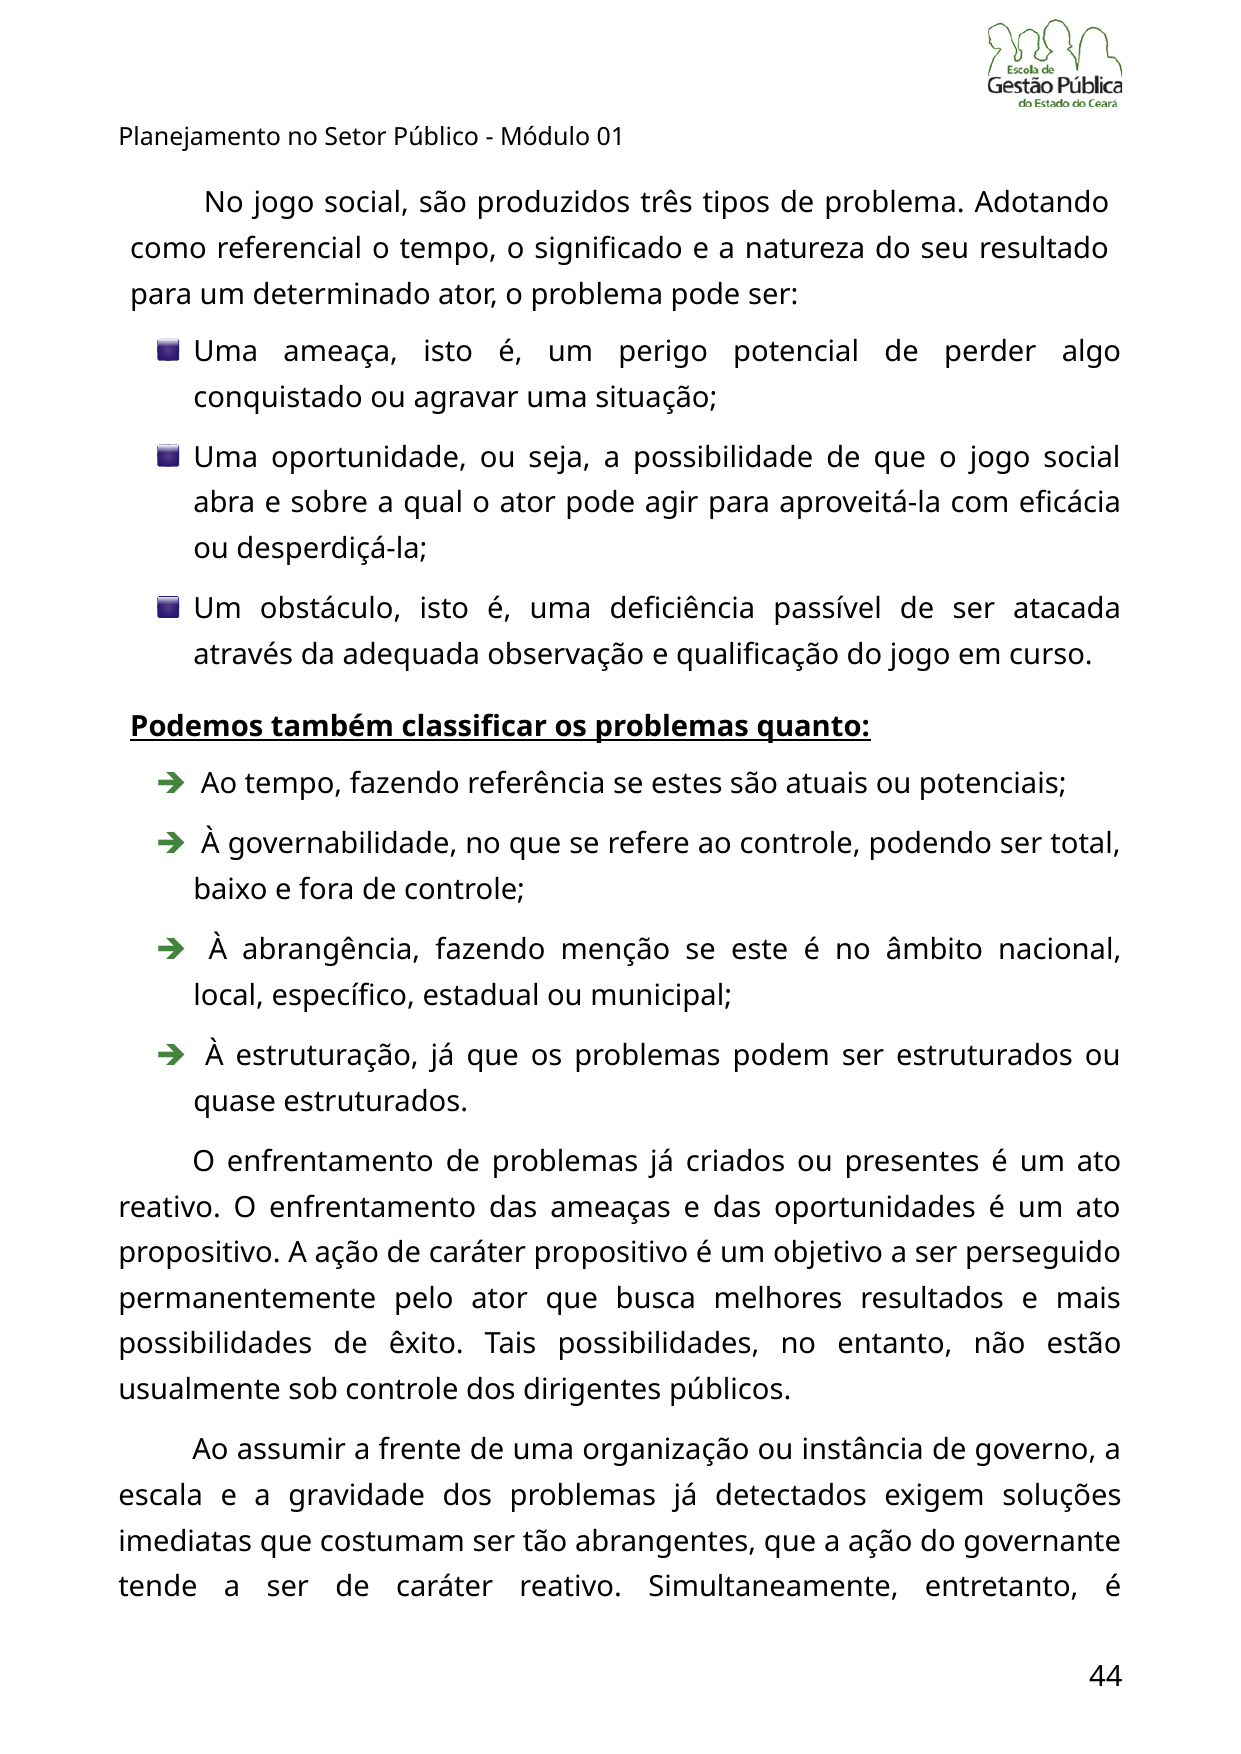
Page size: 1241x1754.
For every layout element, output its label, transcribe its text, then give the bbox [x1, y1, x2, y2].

list À governabilidade, no que se refere ao controle, podendo ser total, baixo e fora de controle; [156, 823, 1122, 908]
list À estruturação, já que os problemas podem ser estruturados ou quase estruturados. [156, 1034, 1122, 1120]
text O enfrentamento de problemas já criados ou presentes é um ato reativo. O enfrentamento das ameaças e das oportunidades é um ato propositivo. A ação de caráter propositivo é um objetivo a ser perseguido permanentemente pelo ator que busca melhores resultados e mais possibilidades de êxito. Tais possibilidades, no entanto, não estão usualmente sob controle dos dirigentes públicos. [118, 1140, 1122, 1408]
picture [118, 19, 1123, 107]
list Uma ameaça, isto é, um perigo potencial de perder algo conquistado ou agravar uma situação; [156, 330, 1122, 416]
list Ao tempo, fazendo referência se estes são atuais ou potenciais; [156, 763, 1122, 802]
list À abrangência, fazendo menção se este é no âmbito nacional, local, específico, estadual ou municipal; [156, 929, 1122, 1014]
text Ao assumir a frente de uma organização ou instância de governo, a escala e a gravidade dos problemas já detectados exigem soluções imediatas que costumam ser tão abrangentes, que a ação do governante tende a ser de caráter reativo. Simultaneamente, entretanto, é [118, 1429, 1122, 1605]
text No jogo social, são produzidos três tipos de problema. Adotando como referencial o tempo, o significado e a natureza do seu resultado para um determinado ator, o problema pode ser: [130, 182, 1110, 313]
text Podemos também classificar os problemas quanto: [130, 705, 1110, 745]
list Um obstáculo, isto é, uma deficiência passível de ser atacada através da adequada observação e qualificação do jogo em curso. [156, 588, 1122, 673]
list Uma oportunidade, ou seja, a possibilidade de que o jogo social abra e sobre a qual o ator pode agir para aproveitá-la com eficácia ou desperdiçá-la; [156, 436, 1122, 567]
